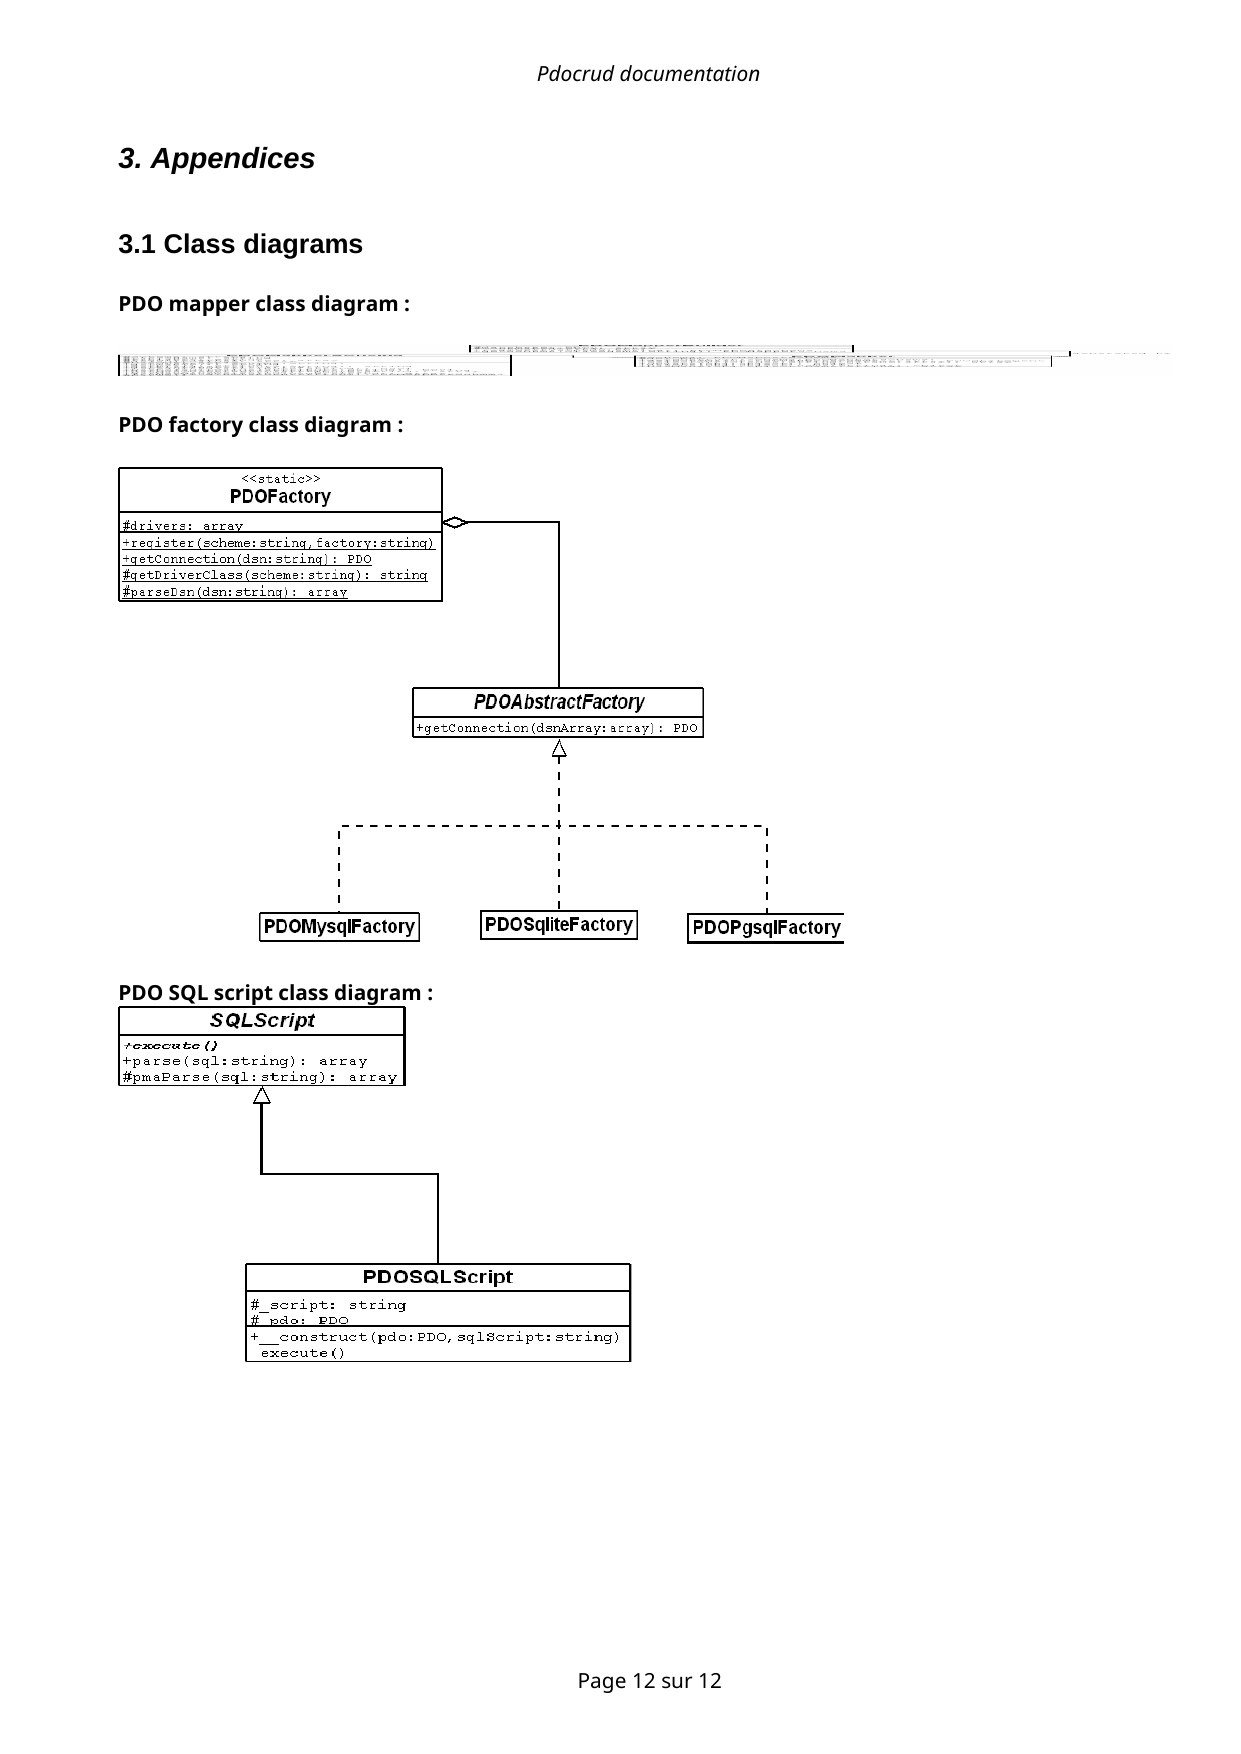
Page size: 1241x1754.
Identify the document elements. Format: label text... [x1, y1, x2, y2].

picture [118, 345, 1171, 376]
text PDO factory class diagram : [118, 410, 1181, 439]
text PDO SQL script class diagram : [118, 978, 1181, 1006]
text PDO mapper class diagram : [118, 289, 1181, 317]
picture [118, 467, 844, 944]
picture [118, 1006, 632, 1362]
subtitle 3.1 Class diagrams [118, 229, 1181, 259]
subtitle 3. Appendices [118, 142, 1181, 174]
